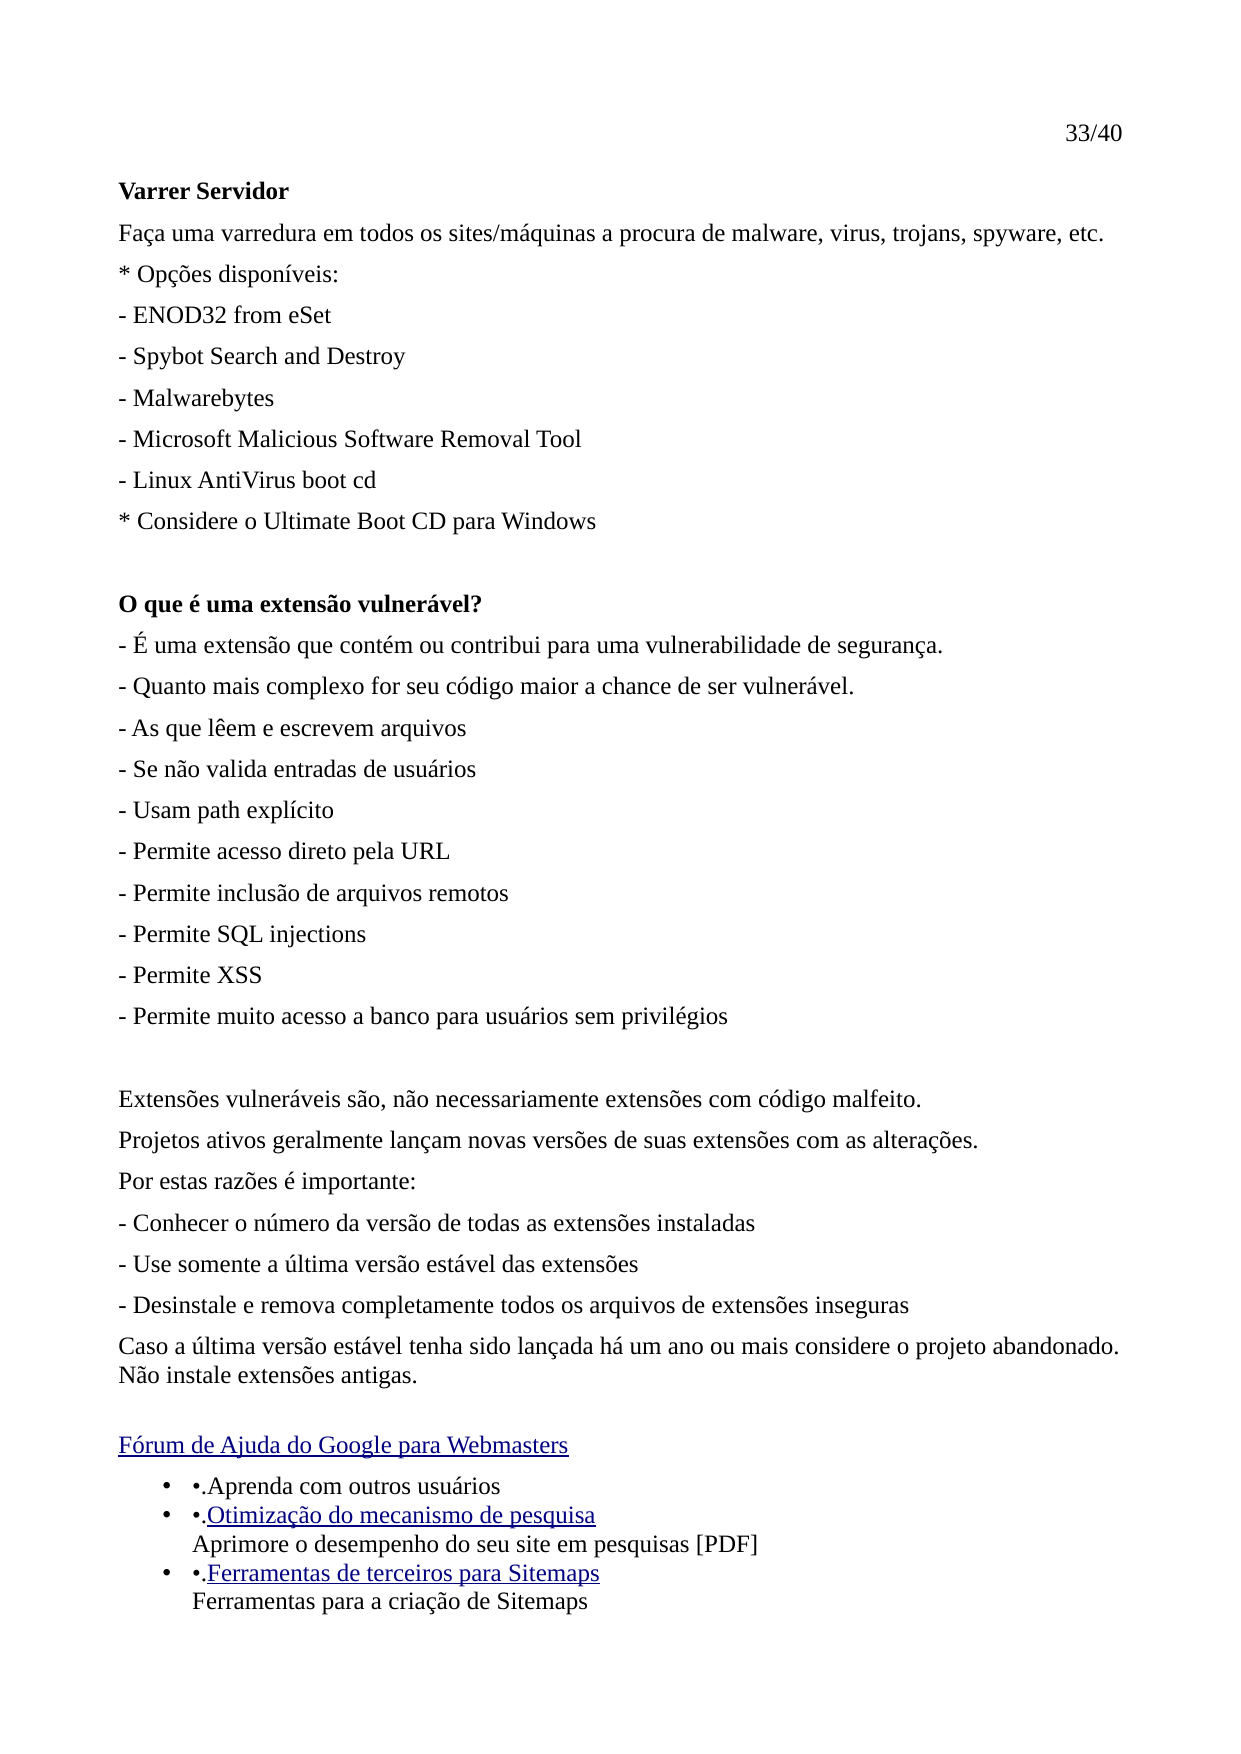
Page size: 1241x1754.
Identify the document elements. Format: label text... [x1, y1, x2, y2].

text Varrer Servidor [118, 176, 1122, 205]
text - As que lêem e escrevem arquivos [118, 713, 1122, 741]
text - Permite SQL injections [118, 919, 1122, 948]
text O que é uma extensão vulnerável? [118, 589, 1122, 618]
text - Malwarebytes [118, 383, 1122, 411]
list Aprimore o desempenho do seu site em pesquisas [PDF] [162, 1529, 1122, 1558]
text * Considere o Ultimate Boot CD para Windows [118, 506, 1122, 535]
text - Use somente a última versão estável das extensões [118, 1249, 1122, 1278]
text Caso a última versão estável tenha sido lançada há um ano ou mais considere o projeto abandonado. Não instale extensões antigas. [118, 1331, 1122, 1389]
text - Conhecer o número da versão de todas as extensões instaladas [118, 1208, 1122, 1236]
text Faça uma varredura em todos os sites/máquinas a procura de malware, virus, trojans, spyware, etc. [118, 218, 1122, 246]
text - Permite inclusão de arquivos remotos [118, 878, 1122, 906]
text - ENOD32 from eSet [118, 300, 1122, 329]
text - Usam path explícito [118, 795, 1122, 824]
text - Linux AntiVirus boot cd [118, 465, 1122, 494]
text Projetos ativos geralmente lançam novas versões de suas extensões com as alterações. [118, 1125, 1122, 1154]
text * Opções disponíveis: [118, 259, 1122, 288]
text - Desinstale e remova completamente todos os arquivos de extensões inseguras [118, 1290, 1122, 1319]
list •.Otimização do mecanismo de pesquisa [162, 1500, 1122, 1529]
text - Quanto mais complexo for seu código maior a chance de ser vulnerável. [118, 671, 1122, 700]
text - Permite XSS [118, 960, 1122, 989]
text Por estas razões é importante: [118, 1166, 1122, 1195]
text - Permite muito acesso a banco para usuários sem privilégios [118, 1001, 1122, 1030]
text - Spybot Search and Destroy [118, 341, 1122, 370]
text Extensões vulneráveis são, não necessariamente extensões com código malfeito. [118, 1084, 1122, 1113]
text - É uma extensão que contém ou contribui para uma vulnerabilidade de segurança. [118, 630, 1122, 659]
list •.Ferramentas de terceiros para Sitemaps [162, 1558, 1122, 1586]
text Fórum de Ajuda do Google para Webmasters [118, 1401, 1122, 1459]
text - Microsoft Malicious Software Removal Tool [118, 424, 1122, 453]
text - Se não valida entradas de usuários [118, 754, 1122, 783]
list Ferramentas para a criação de Sitemaps [162, 1586, 1122, 1615]
list •.Aprenda com outros usuários [162, 1471, 1122, 1500]
text - Permite acesso direto pela URL [118, 836, 1122, 865]
